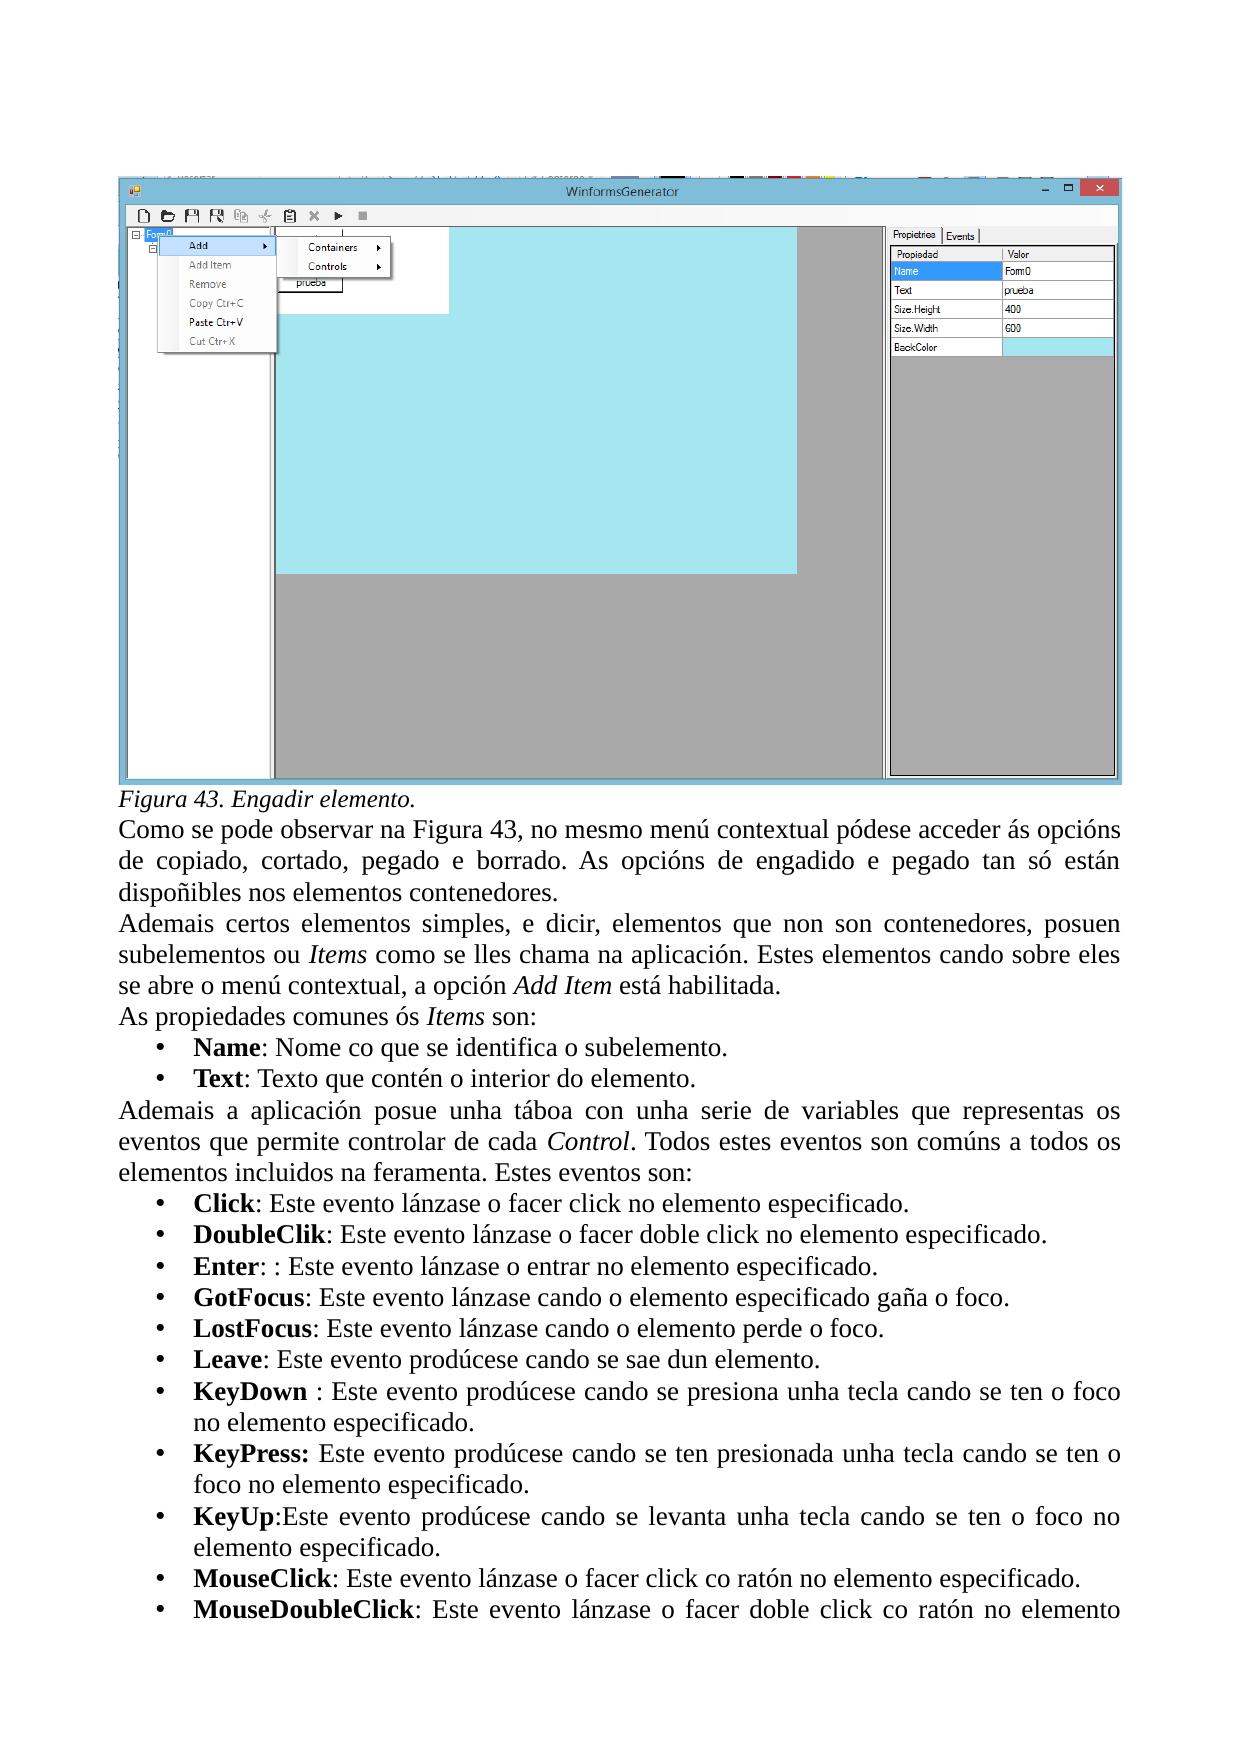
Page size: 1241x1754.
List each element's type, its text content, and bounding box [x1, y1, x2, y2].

list Enter: : Este evento lánzase o entrar no elemento especificado. [156, 1250, 1122, 1281]
list Click: Este evento lánzase o facer click no elemento especificado. [156, 1187, 1122, 1218]
text As propiedades comunes ós Items son: [118, 1000, 1122, 1031]
text Como se pode observar na Figura 43, no mesmo menú contextual pódese acceder ás opcións de copiado, cortado, pegado e borrado. As opcións de engadido e pegado tan só están dispoñibles nos elementos contenedores. [118, 813, 1122, 907]
list MouseClick: Este evento lánzase o facer click co ratón no elemento especificado. [156, 1562, 1122, 1593]
list Text: Texto que contén o interior do elemento. [156, 1063, 1122, 1094]
picture [118, 176, 1123, 785]
list KeyPress: Este evento prodúcese cando se ten presionada unha tecla cando se ten o foco no elemento especificado. [156, 1437, 1122, 1499]
list KeyUp:Este evento prodúcese cando se levanta unha tecla cando se ten o foco no elemento especificado. [156, 1499, 1122, 1562]
text Figura 43. Engadir elemento. [118, 785, 1122, 813]
list Name: Nome co que se identifica o subelemento. [156, 1031, 1122, 1063]
list KeyDown : Este evento prodúcese cando se presiona unha tecla cando se ten o foco no elemento especificado. [156, 1375, 1122, 1437]
list Leave: Este evento prodúcese cando se sae dun elemento. [156, 1343, 1122, 1375]
list DoubleClik: Este evento lánzase o facer doble click no elemento especificado. [156, 1218, 1122, 1250]
text Ademais a aplicación posue unha táboa con unha serie de variables que representas os eventos que permite controlar de cada Control. Todos estes eventos son comúns a todos os elementos incluidos na feramenta. Estes eventos son: [118, 1094, 1122, 1187]
list LostFocus: Este evento lánzase cando o elemento perde o foco. [156, 1312, 1122, 1343]
text Ademais certos elementos simples, e dicir, elementos que non son contenedores, posuen subelementos ou Items como se lles chama na aplicación. Estes elementos cando sobre eles se abre o menú contextual, a opción Add Item está habilitada. [118, 907, 1122, 1000]
list MouseDoubleClick: Este evento lánzase o facer doble click co ratón no elemento [156, 1593, 1122, 1624]
list GotFocus: Este evento lánzase cando o elemento especificado gaña o foco. [156, 1281, 1122, 1312]
